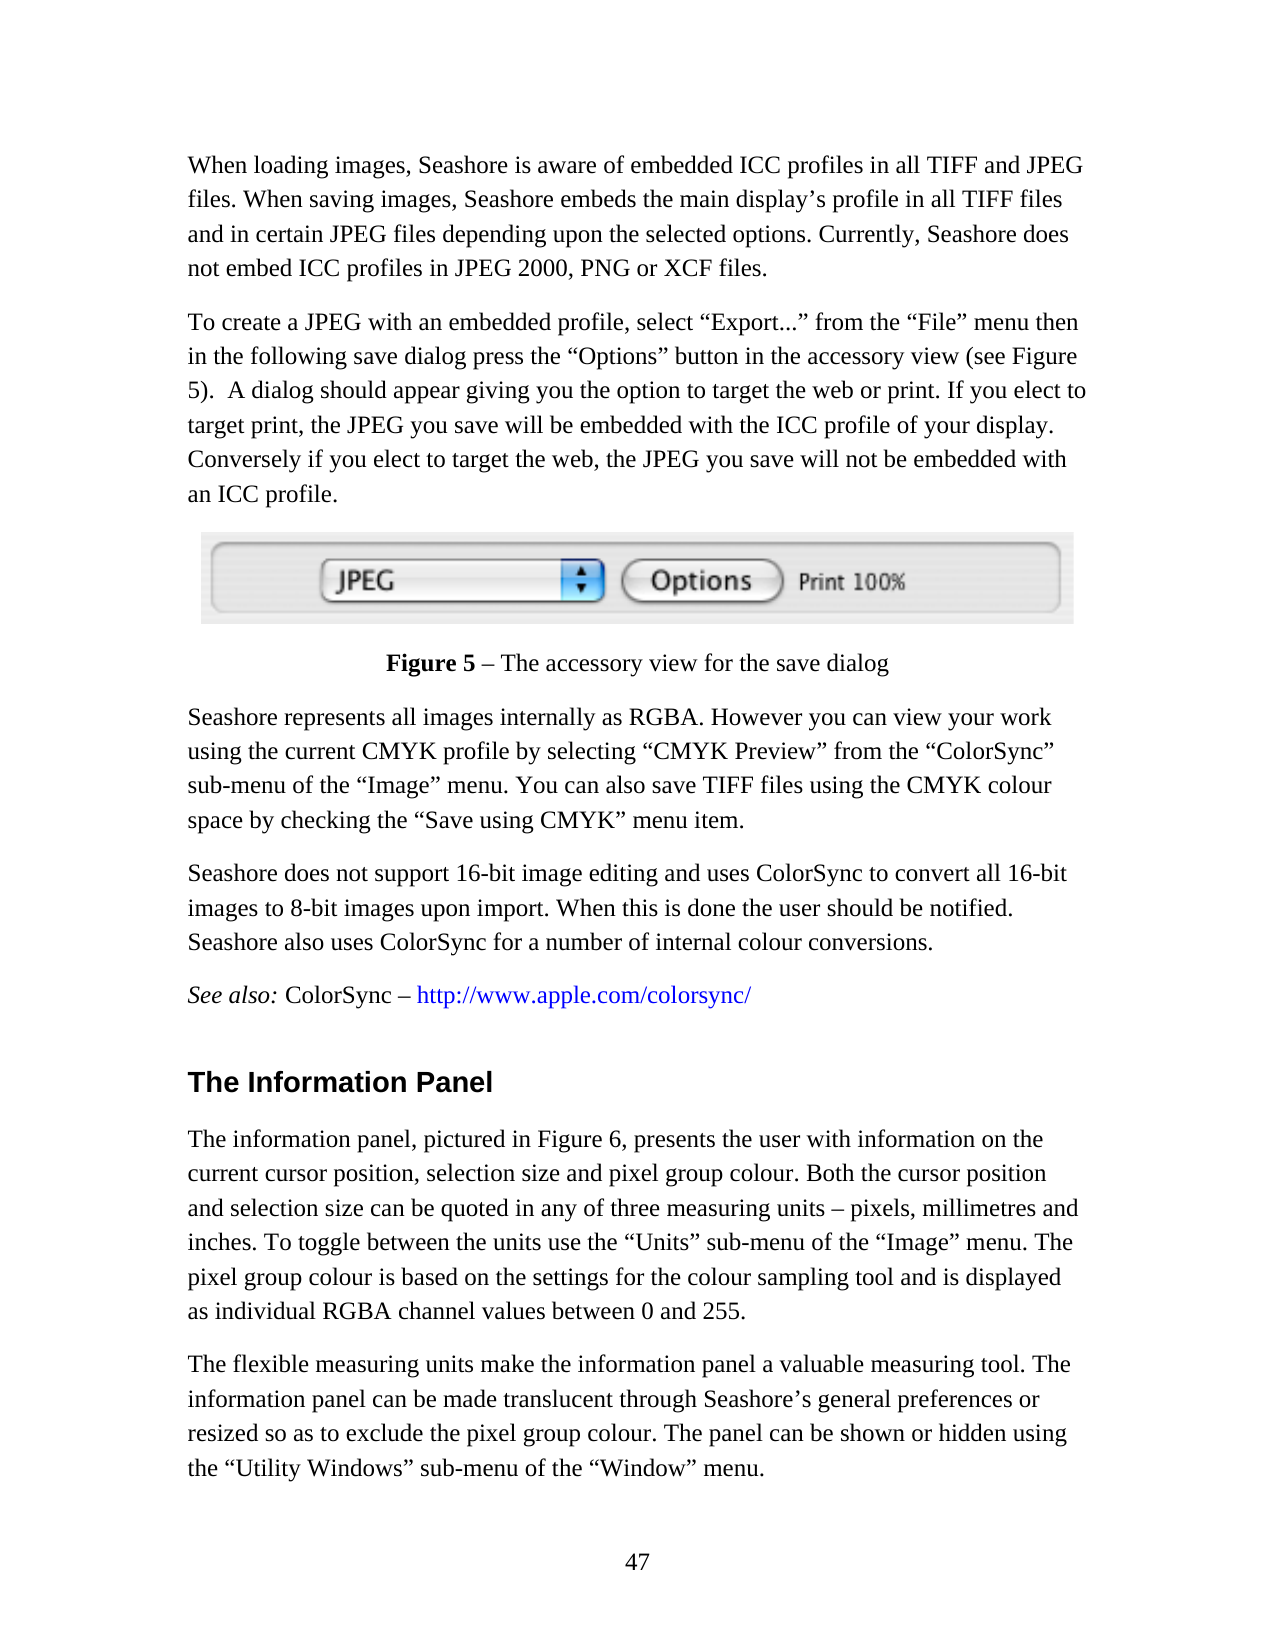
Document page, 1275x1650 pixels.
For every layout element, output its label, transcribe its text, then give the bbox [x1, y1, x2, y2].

subtitle The Information Panel [187, 1065, 1087, 1098]
picture [201, 532, 1074, 624]
text Seashore represents all images internally as RGBA. However you can view your work using the current CMYK profile by selecting “CMYK Preview” from the “ColorSync” sub-menu of the “Image” menu. You can also save TIFF files using the CMYK colour space by checking the “Save using CMYK” menu item. [187, 702, 1087, 834]
text See also: ColorSync – http://www.apple.com/colorsync/ [187, 981, 1087, 1009]
text The flexible measuring units make the information panel a valuable measuring tool. The information panel can be made translucent through Seashore’s general preferences or resized so as to exclude the pixel group colour. The panel can be shown or hidden using the “Utility Windows” sub-menu of the “Window” menu. [187, 1349, 1087, 1482]
text Seashore does not support 16-bit image editing and uses ColorSync to convert all 16-bit images to 8-bit images upon import. When this is done the user should be notified. Seashore also uses ColorSync for a number of internal colour conversions. [187, 858, 1087, 956]
text The information panel, pictured in Figure 6, presents the user with information on the current cursor position, selection size and pixel group colour. Both the cursor position and selection size can be quoted in any of three measuring units – pixels, millimetres and inches. To toggle between the units use the “Units” sub-menu of the “Image” menu. The pixel group colour is based on the settings for the colour sampling tool and is displayed as individual RGBA channel values between 0 and 255. [187, 1124, 1087, 1325]
text Figure 5 – The accessory view for the save dialog [187, 648, 1087, 677]
text To create a JPEG with an embedded profile, select “Export...” from the “File” menu then in the following save dialog press the “Options” button in the accessory view (see Figure 5). A dialog should appear giving you the option to target the web or print. If you elect to target print, the JPEG you save will be embedded with the ICC profile of your display. Conversely if you elect to target the web, the JPEG you save will not be embedded with an ICC profile. [187, 307, 1087, 508]
text When loading images, Seashore is aware of embedded ICC profiles in all TIFF and JPEG files. When saving images, Seashore embeds the main display’s profile in all TIFF files and in certain JPEG files depending upon the selected options. Currently, Seashore does not embed ICC profiles in JPEG 2000, PNG or XCF files. [187, 150, 1087, 282]
